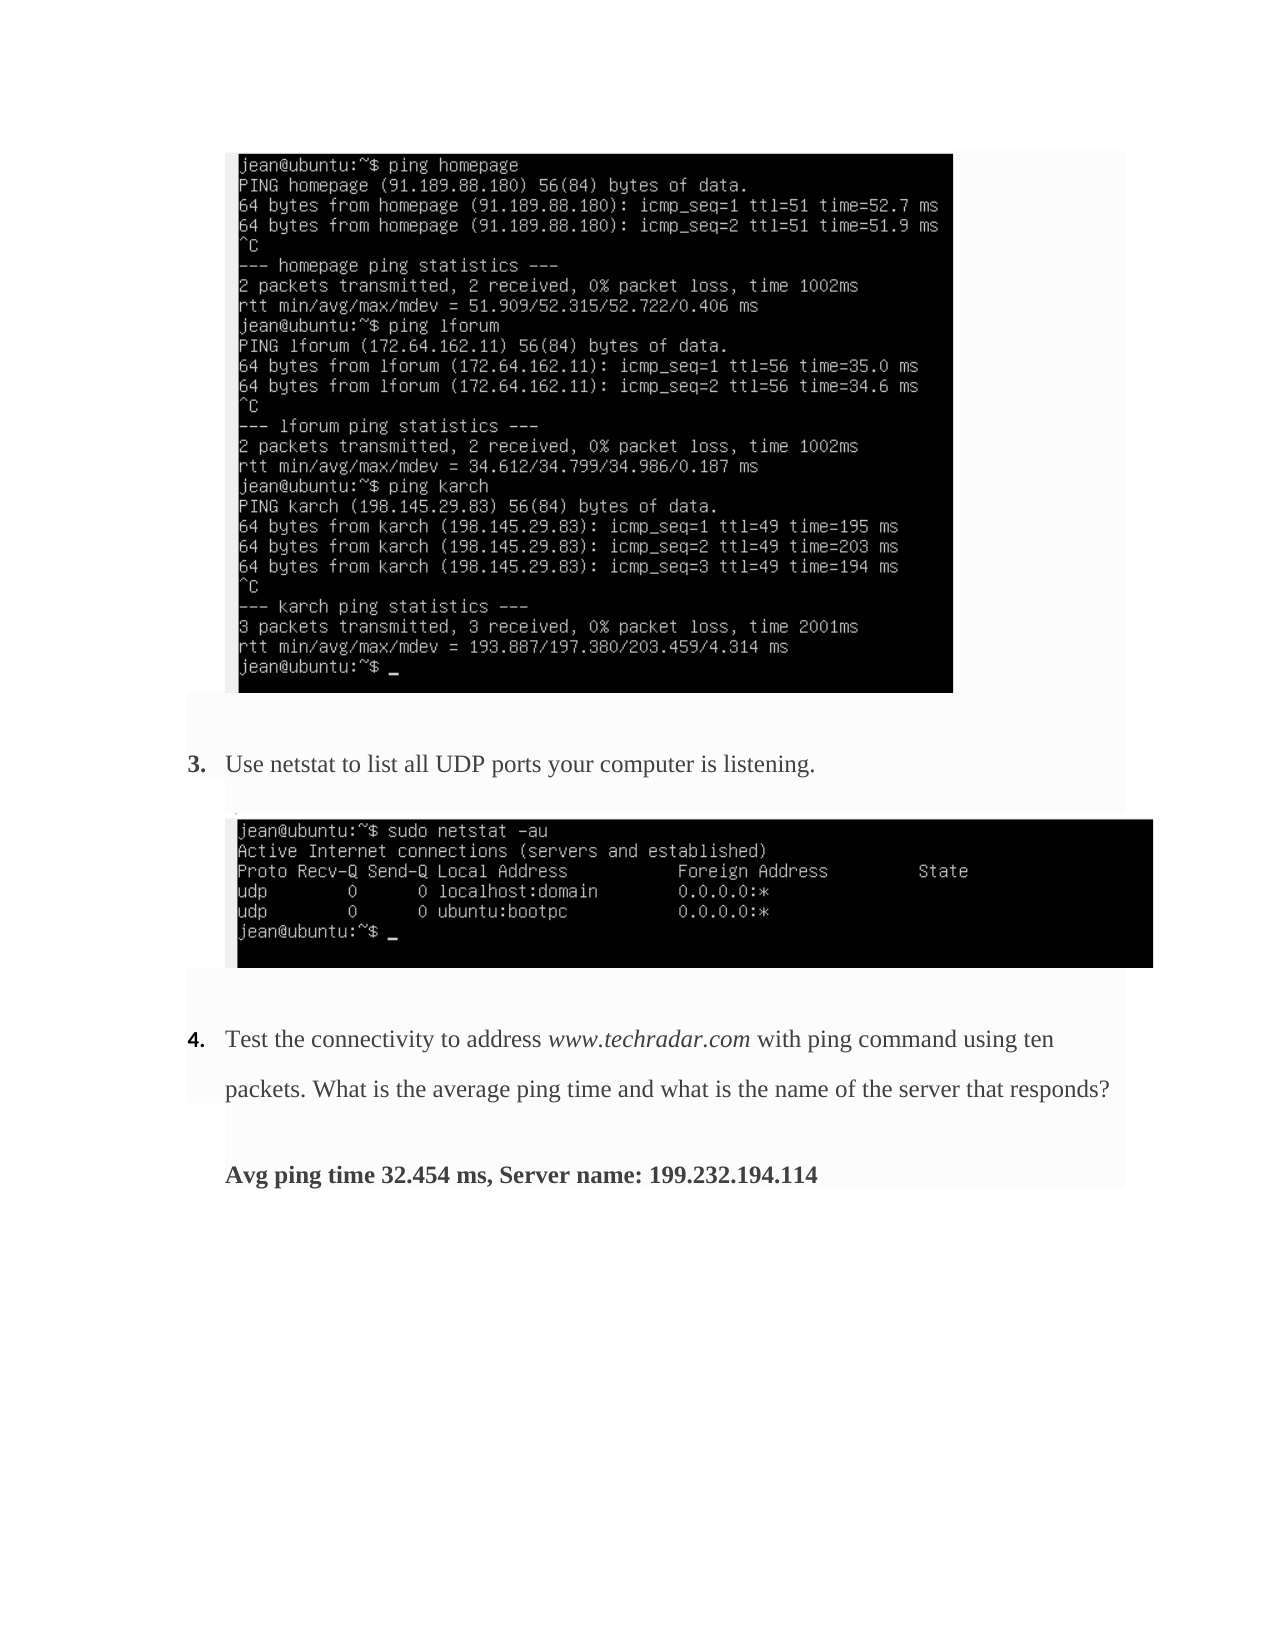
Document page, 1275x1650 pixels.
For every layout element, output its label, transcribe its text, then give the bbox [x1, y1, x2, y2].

list Avg ping time 32.454 ms, Server name: 199.232.194.114 [225, 1138, 1125, 1188]
list Test the connectivity to address www.techradar.com with ping command using ten packets. What is the average ping time and what is the name of the server that responds? [187, 1003, 1125, 1103]
list Use netstat to list all UDP ports your computer is listening. [187, 728, 1125, 778]
